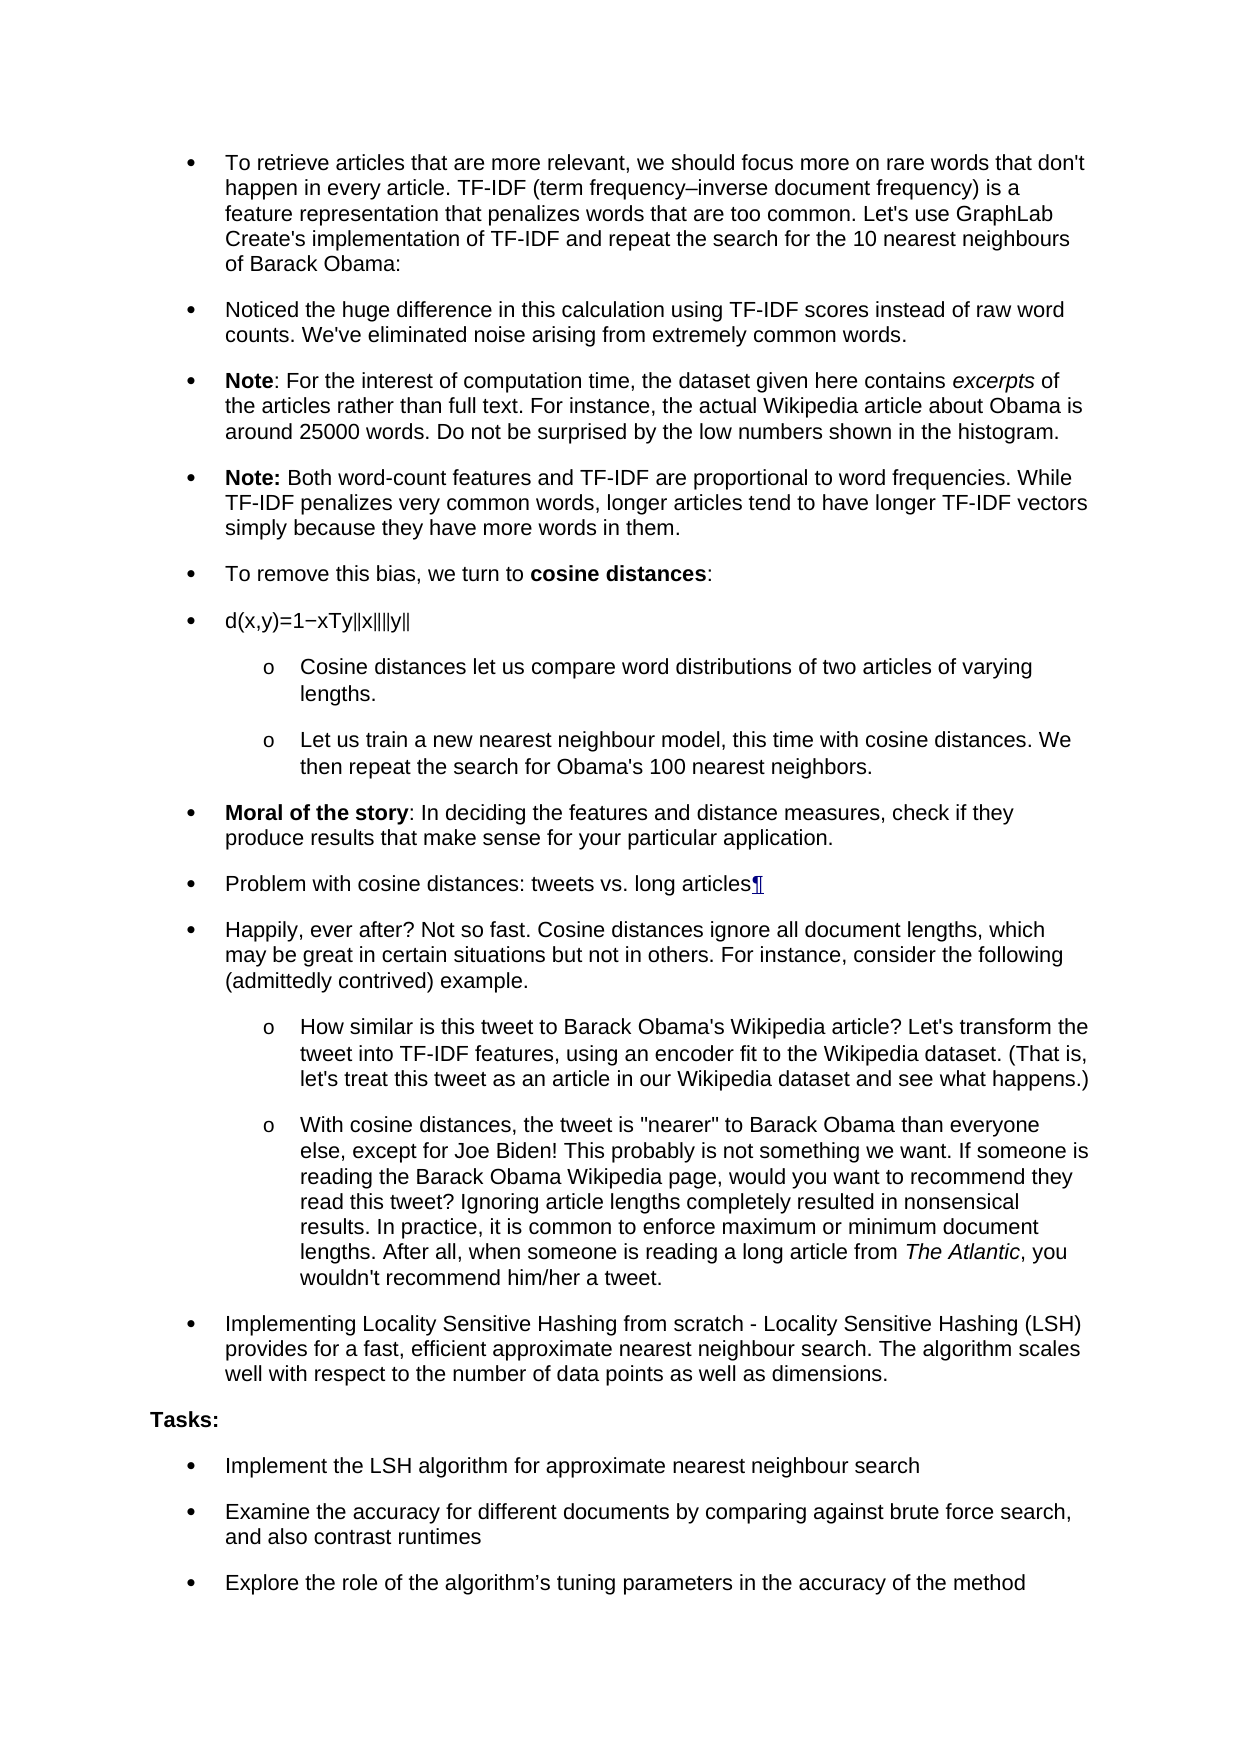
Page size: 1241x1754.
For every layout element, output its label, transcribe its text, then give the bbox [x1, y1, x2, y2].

list Explore the role of the algorithm’s tuning parameters in the accuracy of the method [187, 1570, 1090, 1596]
list Examine the accuracy for different documents by comparing against brute force search, and also contrast runtimes [187, 1499, 1090, 1549]
list Happily, ever after? Not so fast. Cosine distances ignore all document lengths, which may be great in certain situations but not in others. For instance, consider the following (admittedly contrived) example. [187, 917, 1090, 993]
list Implementing Locality Sensitive Hashing from scratch - Locality Sensitive Hashing (LSH) provides for a fast, efficient approximate nearest neighbour search. The algorithm scales well with respect to the number of data points as well as dimensions. [187, 1311, 1090, 1386]
list Note: Both word-count features and TF-IDF are proportional to word frequencies. While TF-IDF penalizes very common words, longer articles tend to have longer TF-IDF vectors simply because they have more words in them. [187, 464, 1090, 540]
list Implement the LSH algorithm for approximate nearest neighbour search [187, 1453, 1090, 1478]
list Noticed the huge difference in this calculation using TF-IDF scores instead of raw word counts. We've eliminated noise arising from extremely common words. [187, 297, 1090, 347]
text Tasks: [150, 1407, 1090, 1432]
list Moral of the story: In deciding the features and distance measures, check if they produce results that make sense for your particular application. [187, 800, 1090, 850]
list d(x,y)=1−xTy∥x∥∥y∥ [187, 607, 1090, 633]
list How similar is this tweet to Barack Obama's Wikipedia article? Let's transform the tweet into TF-IDF features, using an encoder fit to the Wikipedia dataset. (That is, let's treat this tweet as an article in our Wikipedia dataset and see what happens.) [262, 1014, 1090, 1091]
list Problem with cosine distances: tweets vs. long articles¶ [187, 871, 1090, 896]
list To remove this bias, we turn to cosine distances: [187, 561, 1090, 586]
list Note: For the interest of computation time, the dataset given here contains excerpts of the articles rather than full text. For instance, the actual Wikipedia article about Obama is around 25000 words. Do not be surprised by the low numbers shown in the histogram. [187, 368, 1090, 444]
list Cosine distances let us compare word distributions of two articles of varying lengths. [262, 654, 1090, 706]
list To retrieve articles that are more relevant, we should focus more on rare words that don't happen in every article. TF-IDF (term frequency–inverse document frequency) is a feature representation that penalizes words that are too common. Let's use GraphLab Create's implementation of TF-IDF and repeat the search for the 10 nearest neighbours of Barack Obama: [187, 150, 1090, 276]
list Let us train a new nearest neighbour model, this time with cosine distances. We then repeat the search for Obama's 100 nearest neighbors. [262, 727, 1090, 779]
list With cosine distances, the tweet is "nearer" to Barack Obama than everyone else, except for Joe Biden! This probably is not something we want. If someone is reading the Barack Obama Wikipedia page, would you want to recommend they read this tweet? Ignoring article lengths completely resulted in nonsensical results. In practice, it is common to enforce maximum or minimum document lengths. After all, when someone is reading a long article from The Atlantic, you wouldn't recommend him/her a tweet. [262, 1112, 1090, 1290]
